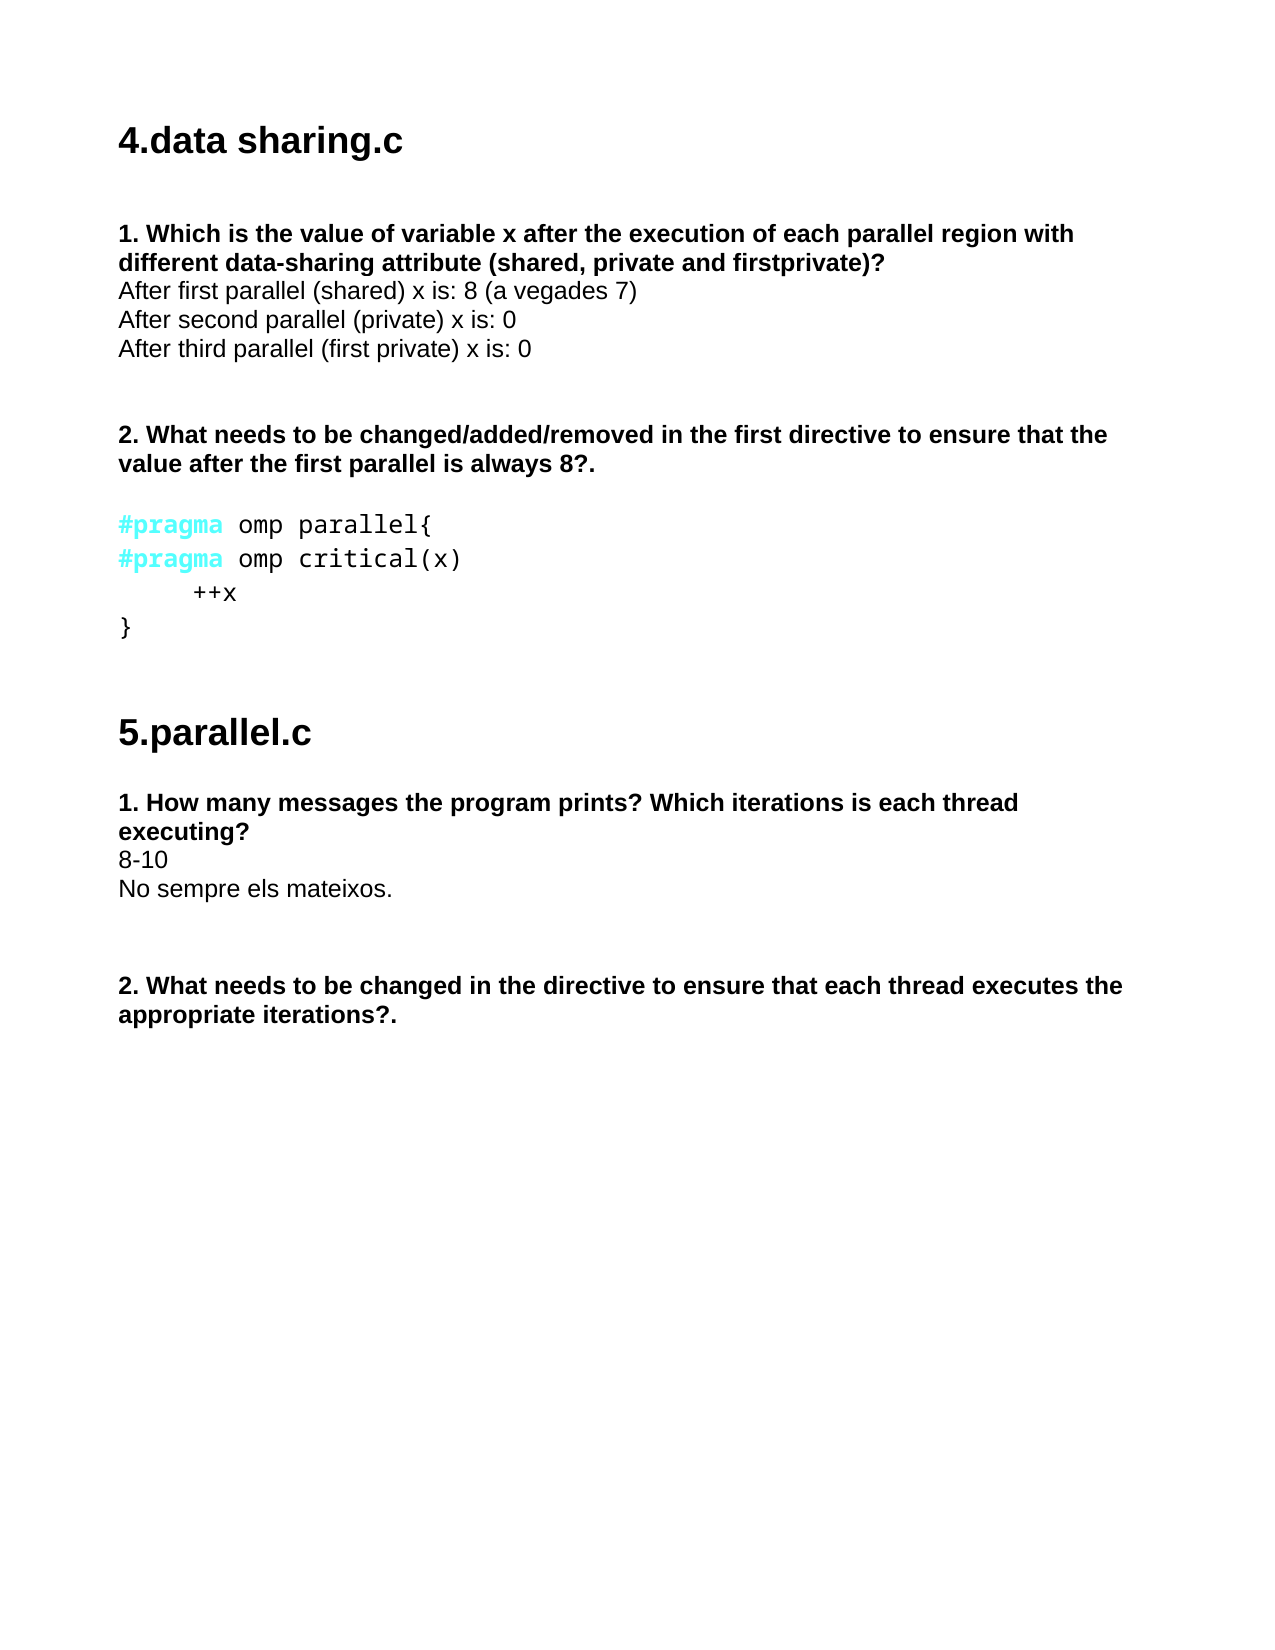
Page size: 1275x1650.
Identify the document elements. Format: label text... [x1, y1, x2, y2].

text } [118, 608, 1157, 642]
text 5.parallel.c [118, 711, 1157, 754]
text 2. What needs to be changed/added/removed in the first directive to ensure that the value after the first parallel is always 8?. [118, 420, 1157, 477]
text 2. What needs to be changed in the directive to ensure that each thread executes the appropriate iterations?. [118, 971, 1157, 1062]
text 4.data sharing.c [118, 118, 1157, 161]
text 1. Which is the value of variable x after the execution of each parallel region with different data-sharing attribute (shared, private and firstprivate)? [118, 219, 1157, 276]
text #pragma omp parallel{ #pragma omp critical(x) ++x [118, 506, 1157, 608]
text 1. How many messages the program prints? Which iterations is each thread executing? [118, 788, 1157, 845]
text After first parallel (shared) x is: 8 (a vegades 7) After second parallel (private) x is: 0 After third parallel (first private) x is: 0 [118, 276, 1157, 362]
text 8-10 No sempre els mateixos. [118, 845, 1157, 937]
